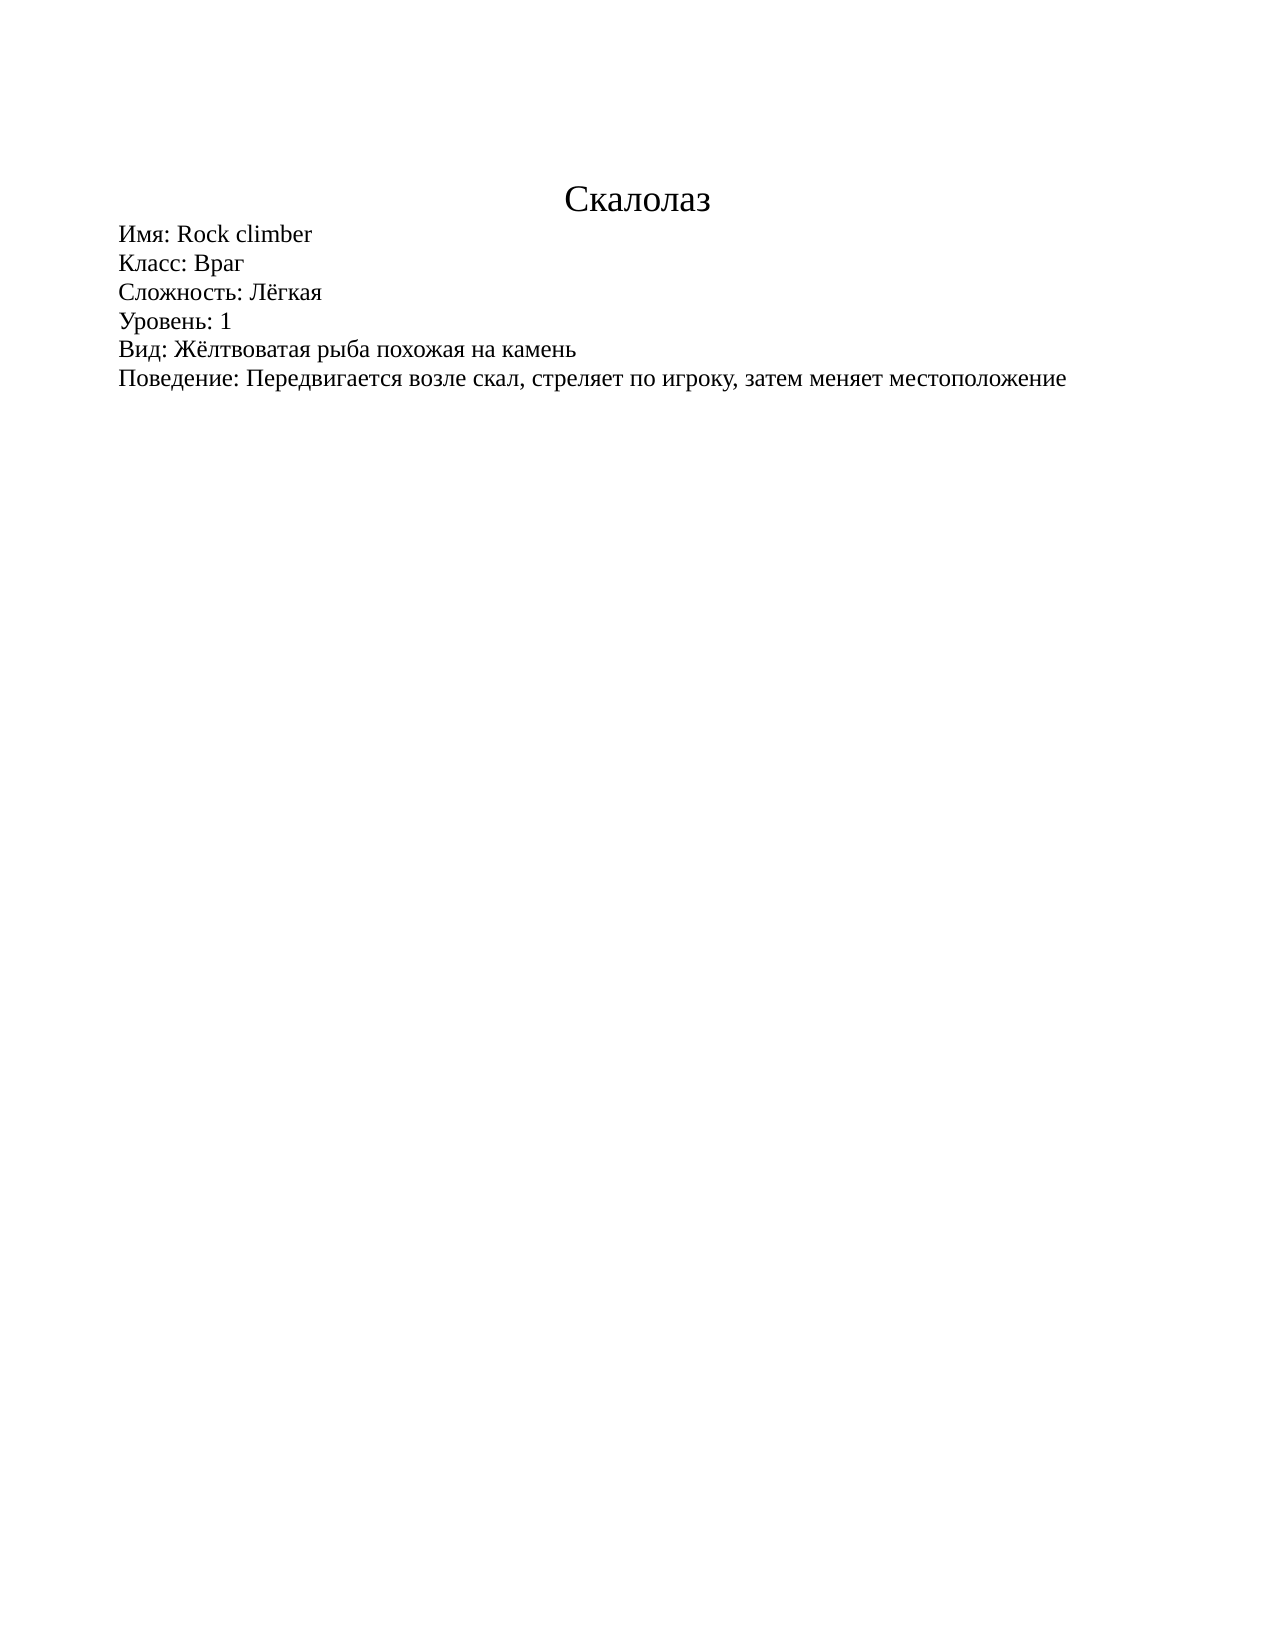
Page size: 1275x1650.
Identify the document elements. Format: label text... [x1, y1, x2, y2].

text Скалолаз [118, 176, 1157, 219]
text Уровень: 1 [118, 306, 1157, 334]
text Поведение: Передвигается возле скал, стреляет по игроку, затем меняет местоположение [118, 363, 1157, 392]
text Имя: Rock climber [118, 219, 1157, 248]
text Класс: Враг [118, 248, 1157, 277]
text Вид: Жёлтвоватая рыба похожая на камень [118, 334, 1157, 363]
text Сложность: Лёгкая [118, 277, 1157, 306]
